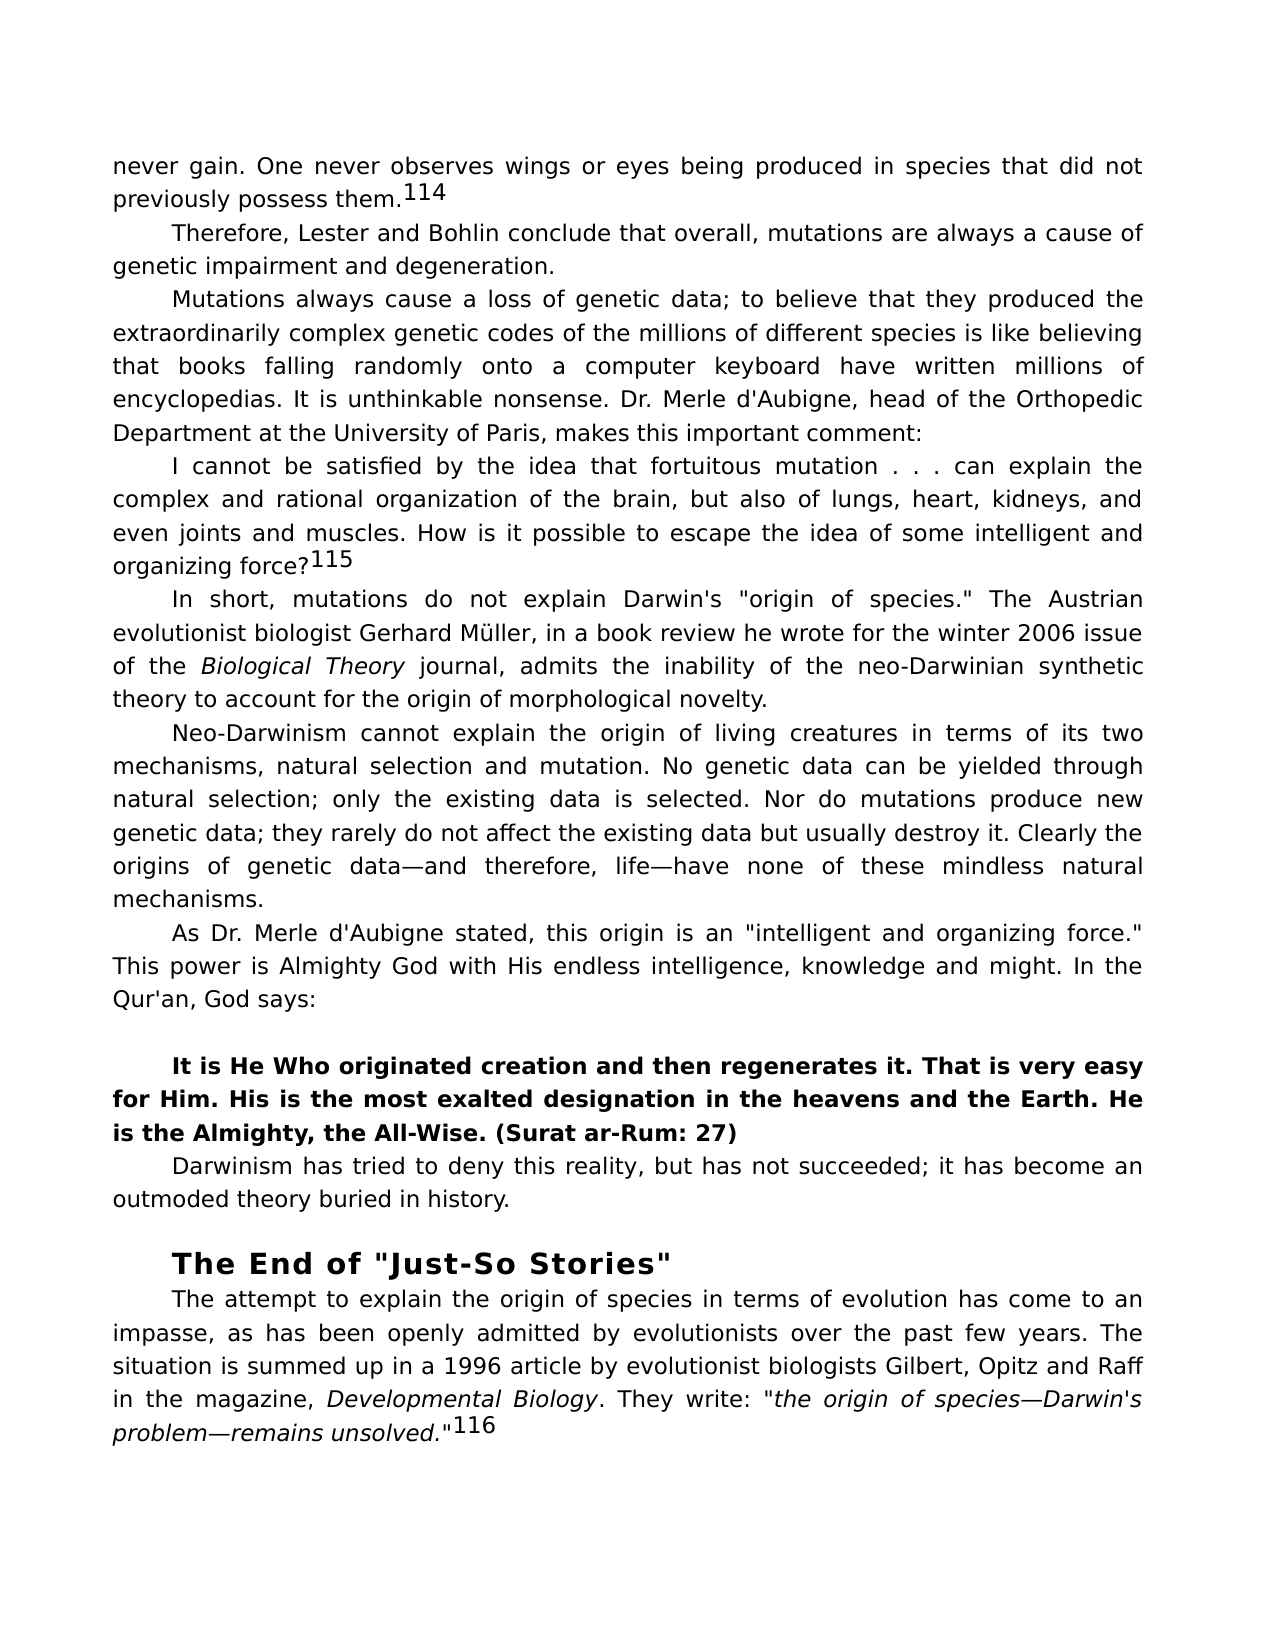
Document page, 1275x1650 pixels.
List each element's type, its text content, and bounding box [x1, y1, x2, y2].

text I cannot be satisfied by the idea that fortuitous mutation . . . can explain the complex and rational organization of the brain, but also of lungs, heart, kidneys, and even joints and muscles. How is it possible to escape the idea of some intelligent and organizing force?115 [112, 448, 1145, 581]
text In short, mutations do not explain Darwin's "origin of species." The Austrian evolutionist biologist Gerhard Müller, in a book review he wrote for the winter 2006 issue of the Biological Theory journal, admits the inability of the neo-Darwinian synthetic theory to account for the origin of morphological novelty. [112, 581, 1145, 714]
text As Dr. Merle d'Aubigne stated, this origin is an "intelligent and organizing force." This power is Almighty God with His endless intelligence, knowledge and might. In the Qur'an, God says: [112, 914, 1145, 1014]
text Darwinism has tried to deny this reality, but has not succeeded; it has become an outmoded theory buried in history. [112, 1148, 1145, 1214]
text Mutations always cause a loss of genetic data; to believe that they produced the extraordinarily complex genetic codes of the millions of different species is like believing that books falling randomly onto a computer keyboard have written millions of encyclopedias. It is unthinkable nonsense. Dr. Merle d'Aubigne, head of the Orthopedic Department at the University of Paris, makes this important comment: [112, 281, 1145, 448]
text It is He Who originated creation and then regenerates it. That is very easy for Him. His is the most exalted designation in the heavens and the Earth. He is the Almighty, the All-Wise. (Surat ar-Rum: 27) [112, 1048, 1145, 1148]
text The End of "Just-So Stories" [112, 1248, 1145, 1281]
text Therefore, Lester and Bohlin conclude that overall, mutations are always a cause of genetic impairment and degeneration. [112, 214, 1145, 281]
text The attempt to explain the origin of species in terms of evolution has come to an impasse, as has been openly admitted by evolutionists over the past few years. The situation is summed up in a 1996 article by evolutionist biologists Gilbert, Opitz and Raff in the magazine, Developmental Biology. They write: "the origin of species—Darwin's problem—remains unsolved."116 [112, 1281, 1145, 1448]
text Neo-Darwinism cannot explain the origin of living creatures in terms of its two mechanisms, natural selection and mutation. No genetic data can be yielded through natural selection; only the existing data is selected. Nor do mutations produce new genetic data; they rarely do not affect the existing data but usually destroy it. Clearly the origins of genetic data—and therefore, life—have none of these mindless natural mechanisms. [112, 714, 1145, 914]
text never gain. One never observes wings or eyes being produced in species that did not previously possess them.114 [112, 148, 1145, 214]
